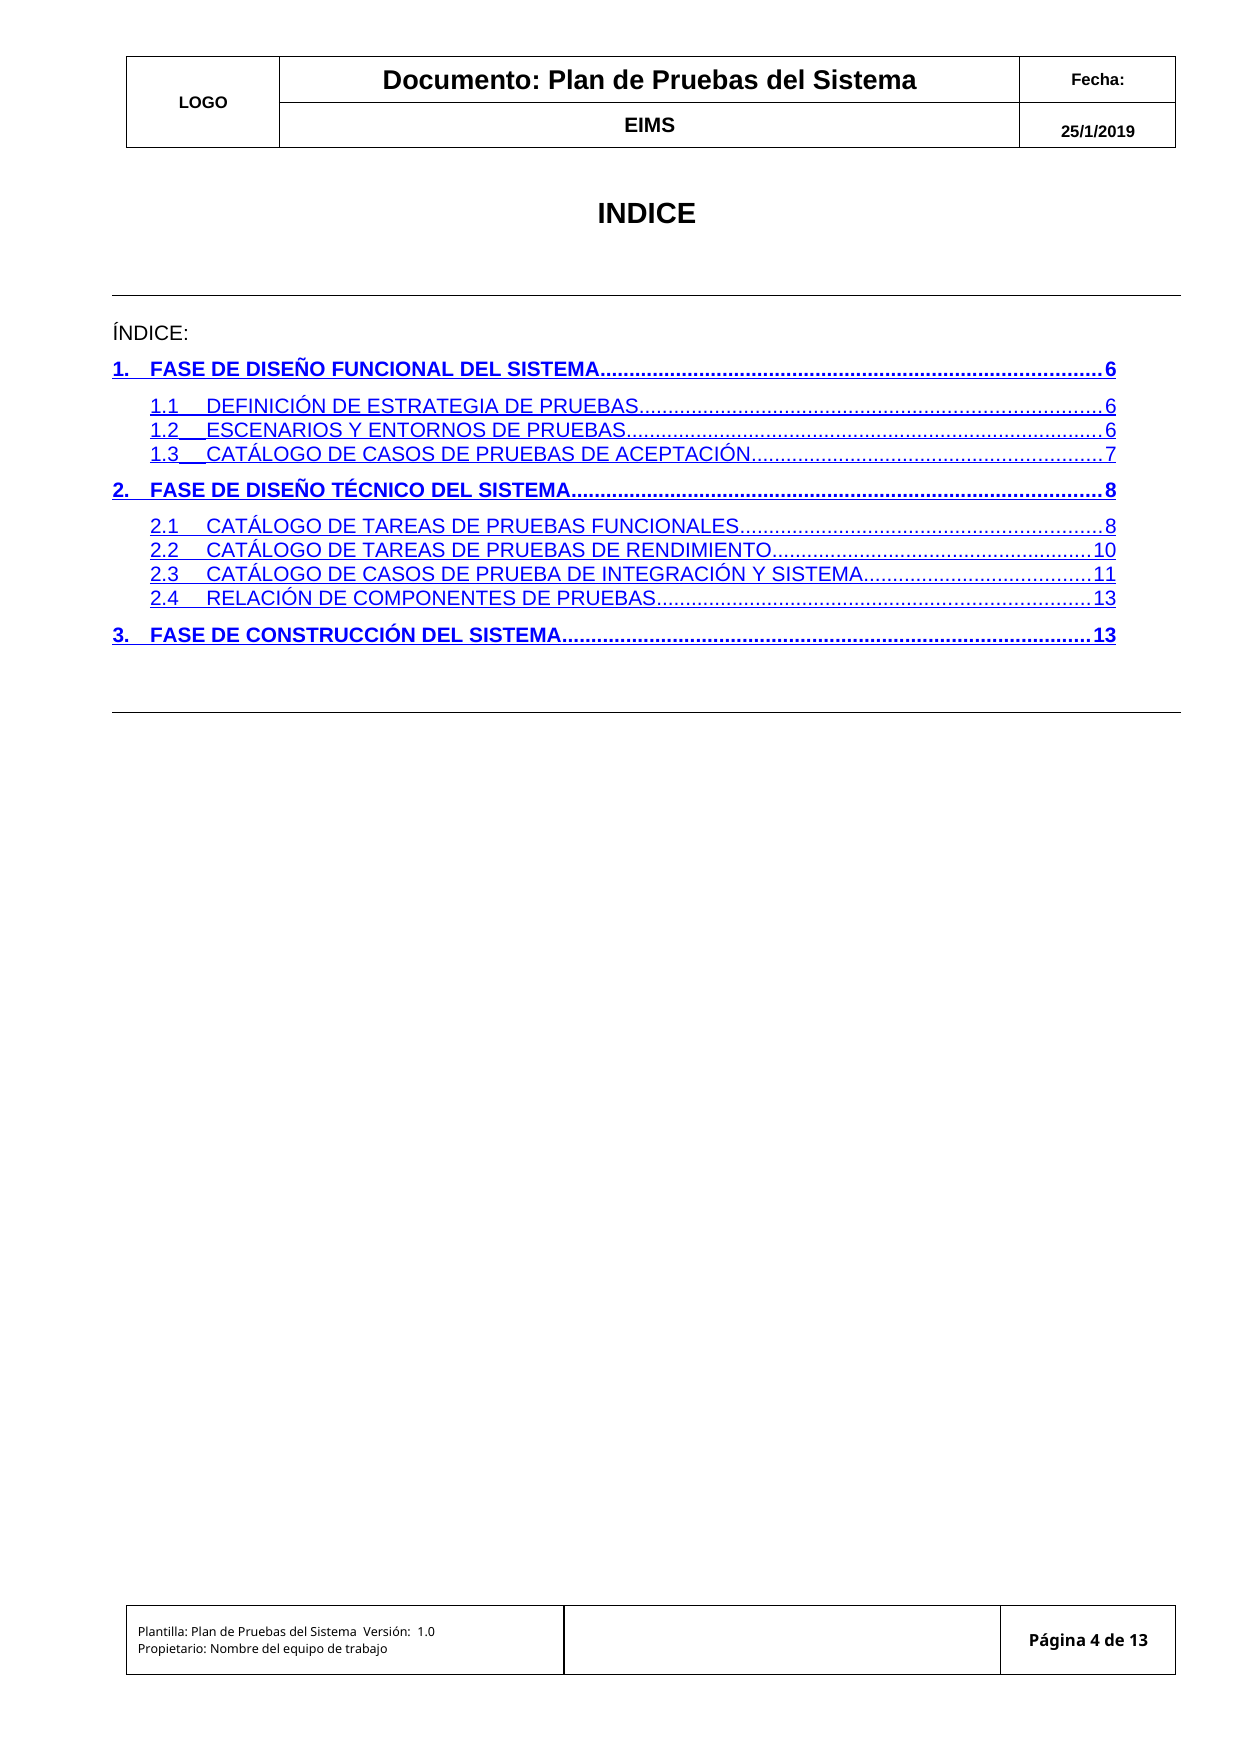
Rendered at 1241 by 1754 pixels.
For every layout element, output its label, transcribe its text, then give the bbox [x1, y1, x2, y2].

text 1.2 ESCENARIOS Y ENTORNOS DE PRUEBAS 6 [150, 417, 1181, 441]
text 2.4 RELACIÓN DE COMPONENTES DE PRUEBAS 13 [150, 586, 1181, 610]
text 1.3 CATÁLOGO DE CASOS DE PRUEBAS DE ACEPTACIÓN 7 [150, 441, 1181, 465]
text 2.2 CATÁLOGO DE TAREAS DE PRUEBAS DE RENDIMIENTO 10 [150, 538, 1181, 562]
text 2.1 CATÁLOGO DE TAREAS DE PRUEBAS FUNCIONALES 8 [150, 514, 1181, 538]
text INDICE [112, 196, 1181, 229]
text 2. FASE DE DISEÑO TÉCNICO DEL SISTEMA 8 [112, 478, 1181, 502]
text 3. FASE DE CONSTRUCCIÓN DEL SISTEMA 13 [112, 623, 1181, 647]
text 2.3 CATÁLOGO DE CASOS DE PRUEBA DE INTEGRACIÓN Y SISTEMA 11 [150, 562, 1181, 586]
text 1.1 DEFINICIÓN DE ESTRATEGIA DE PRUEBAS 6 [150, 393, 1181, 417]
text ÍNDICE: [112, 321, 1181, 344]
text 1. FASE DE DISEÑO FUNCIONAL DEL SISTEMA 6 [112, 357, 1181, 381]
